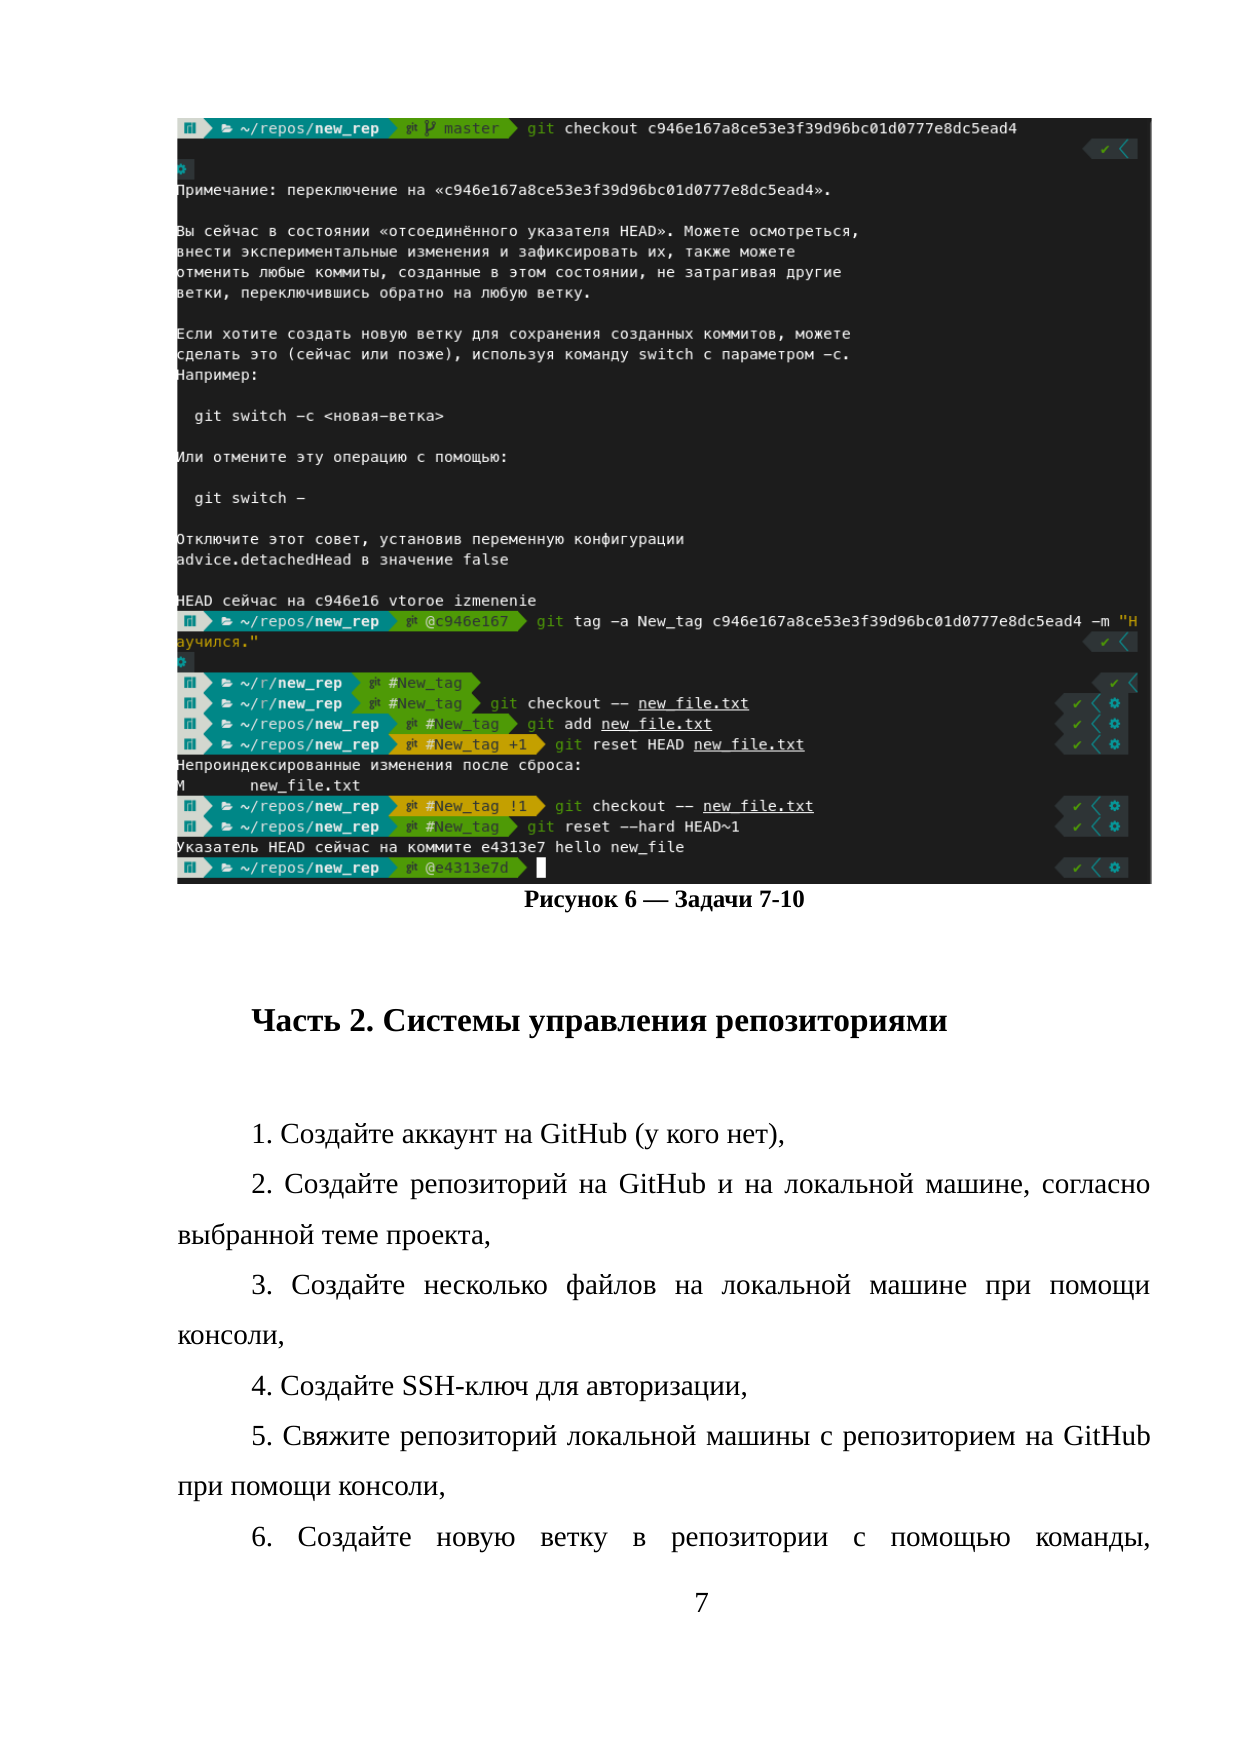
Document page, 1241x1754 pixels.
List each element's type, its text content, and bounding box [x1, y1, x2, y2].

text 4. Создайте SSH-ключ для авторизации, [177, 1368, 1152, 1401]
text 6. Создайте новую ветку в репозитории с помощью команды, [177, 1519, 1152, 1552]
text 5. Свяжите репозиторий локальной машины с репозиторием на GitHub при помощи консоли, [177, 1418, 1152, 1502]
text 2. Создайте репозиторий на GitHub и на локальной машине, согласно выбранной теме проекта, [177, 1166, 1152, 1250]
text Рисунок 6 — Задачи 7-10 [177, 884, 1152, 913]
subtitle Часть 2. Системы управления репозиториями [251, 1000, 1152, 1039]
text 3. Создайте несколько файлов на локальной машине при помощи консоли, [177, 1267, 1152, 1351]
text 1. Создайте аккаунт на GitHub (у кого нет), [177, 1116, 1152, 1150]
picture [177, 118, 1152, 884]
